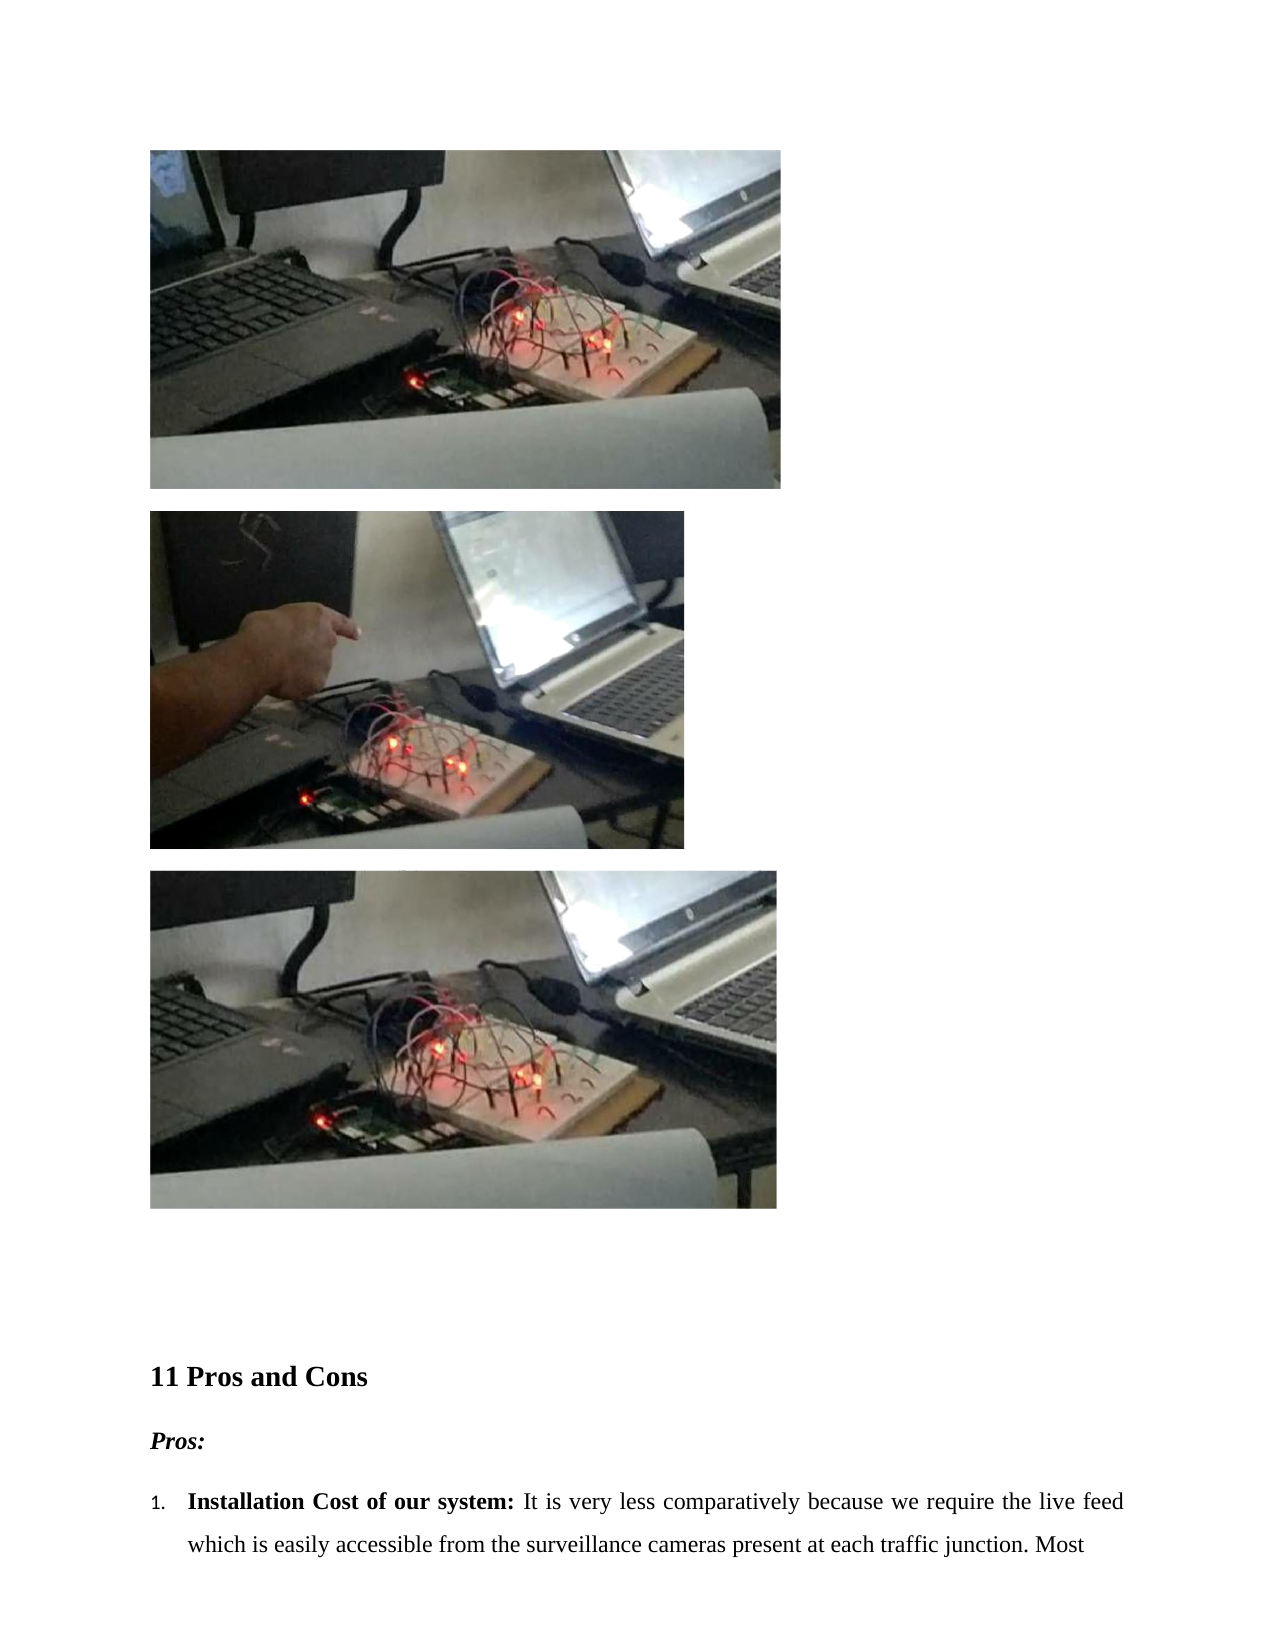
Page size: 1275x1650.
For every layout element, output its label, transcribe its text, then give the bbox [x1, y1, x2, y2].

picture [150, 150, 781, 1209]
text Pros: [150, 1426, 1125, 1455]
text 11 Pros and Cons [150, 1359, 1125, 1392]
list Installation Cost of our system: It is very less comparatively because we require the live feed which is easily accessible from the surveillance cameras present at each traffic junction. Most [150, 1487, 1125, 1557]
